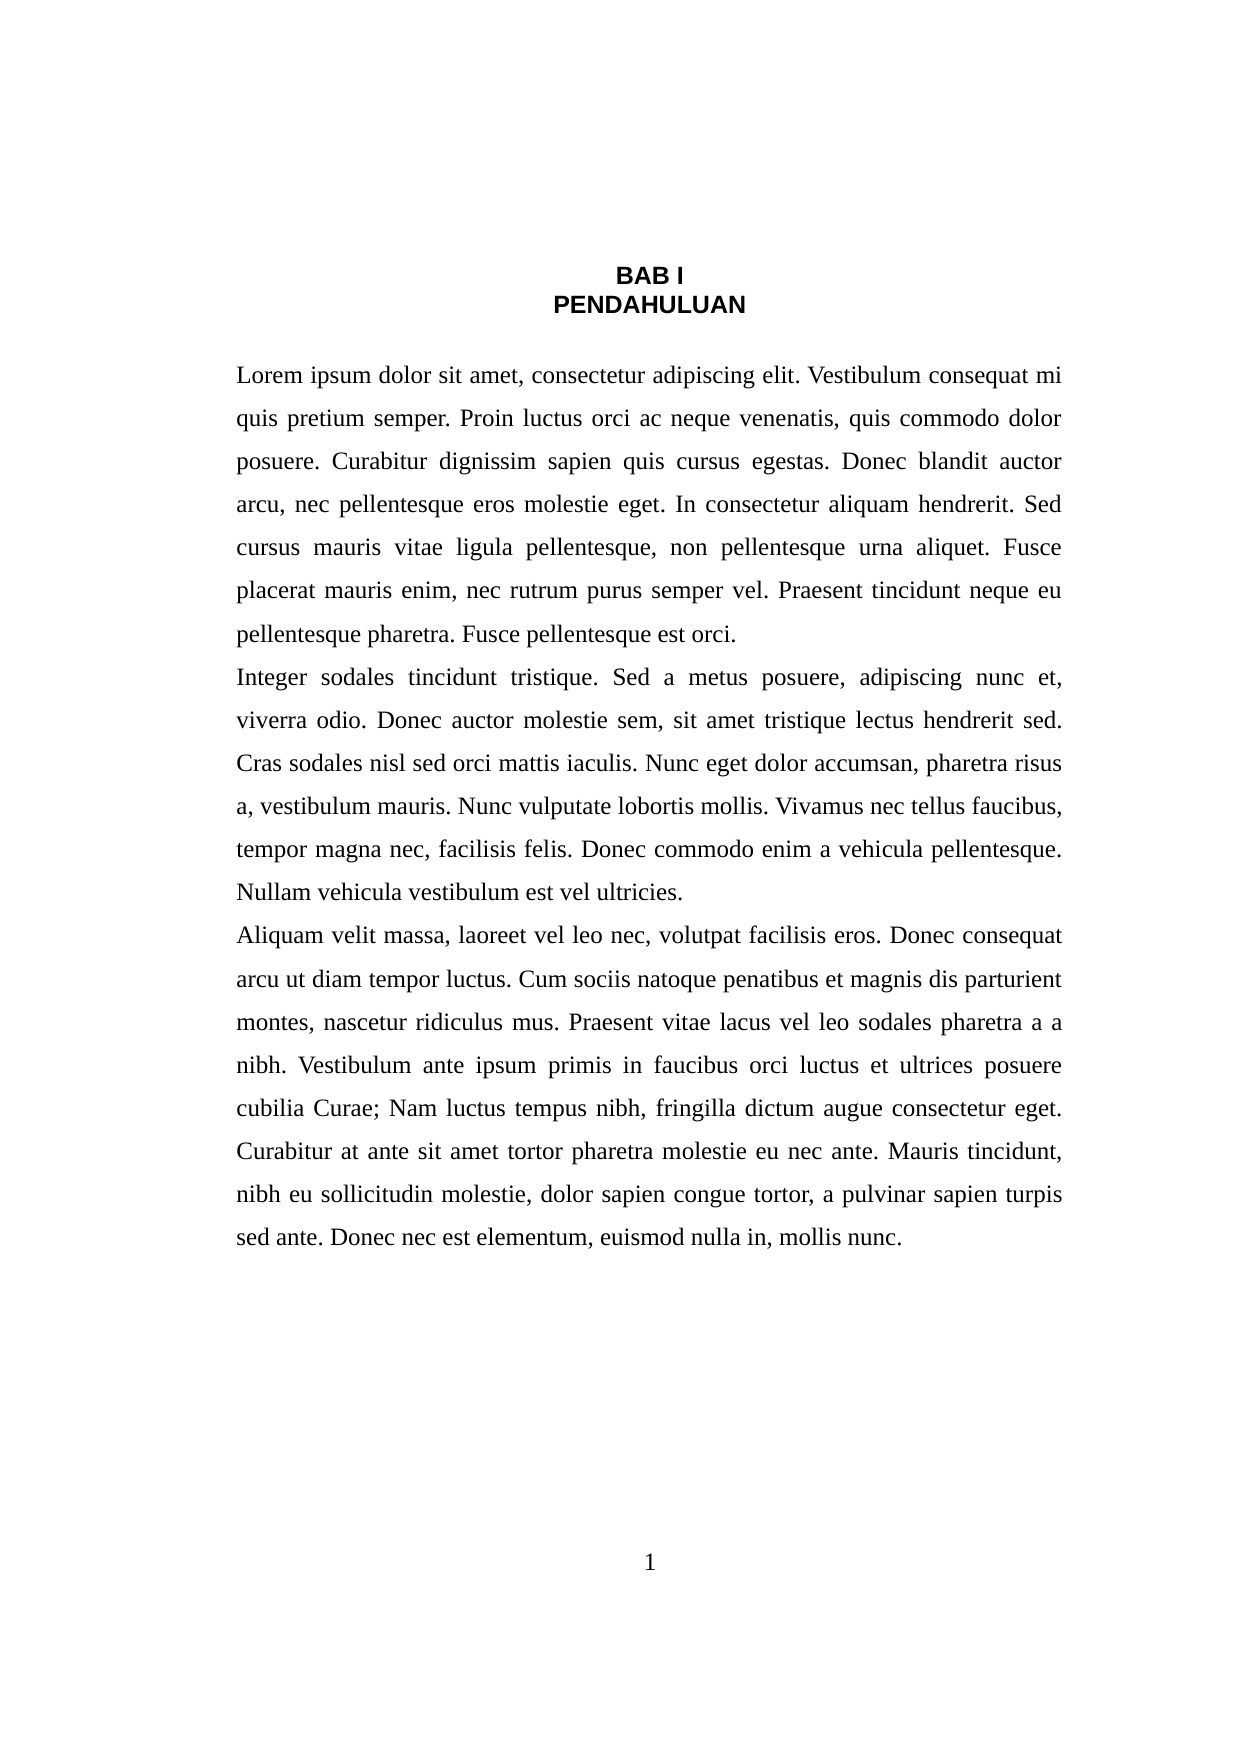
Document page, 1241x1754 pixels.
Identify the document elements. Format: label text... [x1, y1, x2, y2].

text Aliquam velit massa, laoreet vel leo nec, volutpat facilisis eros. Donec consequat arcu ut diam tempor luctus. Cum sociis natoque penatibus et magnis dis parturient montes, nascetur ridiculus mus. Praesent vitae lacus vel leo sodales pharetra a a nibh. Vestibulum ante ipsum primis in faucibus orci luctus et ultrices posuere cubilia Curae; Nam luctus tempus nibh, fringilla dictum augue consectetur eget. Curabitur at ante sit amet tortor pharetra molestie eu nec ante. Mauris tincidunt, nibh eu sollicitudin molestie, dolor sapien congue tortor, a pulvinar sapien turpis sed ante. Donec nec est elementum, euismod nulla in, mollis nunc. [236, 921, 1063, 1251]
text Integer sodales tincidunt tristique. Sed a metus posuere, adipiscing nunc et, viverra odio. Donec auctor molestie sem, sit amet tristique lectus hendrerit sed. Cras sodales nisl sed orci mattis iaculis. Nunc eget dolor accumsan, pharetra risus a, vestibulum mauris. Nunc vulputate lobortis mollis. Vivamus nec tellus faucibus, tempor magna nec, facilisis felis. Donec commodo enim a vehicula pellentesque. Nullam vehicula vestibulum est vel ultricies. [236, 662, 1063, 906]
text Lorem ipsum dolor sit amet, consectetur adipiscing elit. Vestibulum consequat mi quis pretium semper. Proin luctus orci ac neque venenatis, quis commodo dolor posuere. Curabitur dignissim sapien quis cursus egestas. Donec blandit auctor arcu, nec pellentesque eros molestie eget. In consectetur aliquam hendrerit. Sed cursus mauris vitae ligula pellentesque, non pellentesque urna aliquet. Fusce placerat mauris enim, nec rutrum purus semper vel. Praesent tincidunt neque eu pellentesque pharetra. Fusce pellentesque est orci. [236, 360, 1063, 647]
text BAB I PENDAHULUAN [236, 261, 1063, 319]
